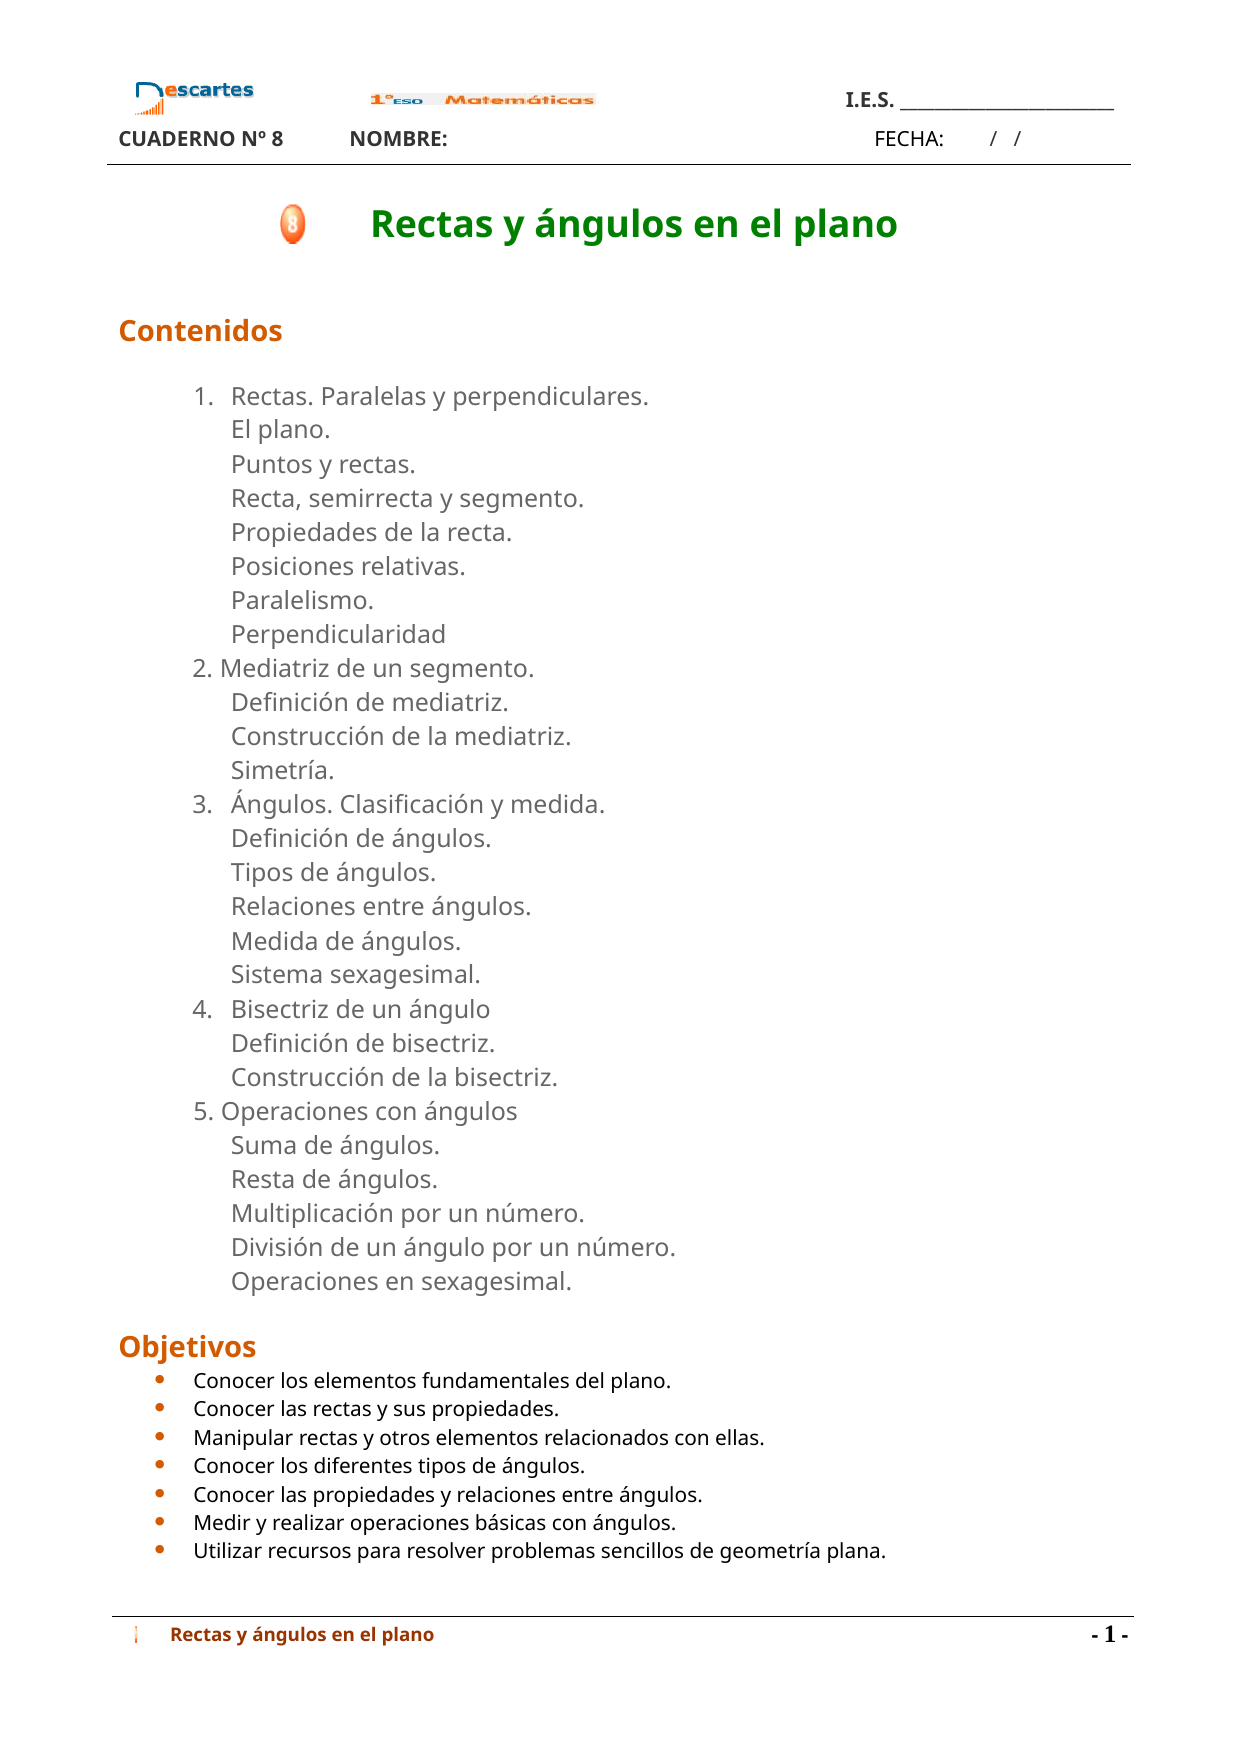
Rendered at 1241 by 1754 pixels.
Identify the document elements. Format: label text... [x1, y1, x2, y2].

text Puntos y rectas. [231, 446, 1122, 480]
text Resta de ángulos. [231, 1162, 1122, 1196]
text Definición de bisectriz. [231, 1025, 1122, 1059]
text Posiciones relativas. [231, 548, 1122, 582]
list Conocer las propiedades y relaciones entre ángulos. [155, 1480, 1122, 1508]
text Relaciones entre ángulos. [231, 889, 1122, 923]
list Rectas. Paralelas y perpendiculares. [193, 378, 1122, 412]
text Objetivos [118, 1326, 1122, 1366]
list Conocer los elementos fundamentales del plano. [155, 1366, 1122, 1394]
text Multiplicación por un número. [231, 1196, 1122, 1230]
text Tipos de ángulos. [231, 855, 1122, 889]
text Operaciones en sexagesimal. [231, 1264, 1122, 1298]
text Perpendicularidad [231, 617, 1122, 651]
text Recta, semirrecta y segmento. [231, 480, 1122, 514]
text 3. Ángulos. Clasificación y medida. [192, 787, 1122, 821]
text Contenidos [118, 310, 1122, 350]
picture [280, 203, 306, 244]
text Definición de mediatriz. [231, 685, 1122, 719]
text El plano. [231, 412, 1122, 446]
table_header Rectas y ángulos en el plano [359, 194, 1013, 252]
list Medir y realizar operaciones básicas con ángulos. [155, 1508, 1122, 1537]
list Manipular rectas y otros elementos relacionados con ellas. [155, 1423, 1122, 1451]
text Propiedades de la recta. [231, 514, 1122, 548]
text Suma de ángulos. [231, 1127, 1122, 1162]
table_header [227, 194, 358, 252]
text Construcción de la mediatriz. [231, 719, 1122, 753]
text Simetría. [231, 753, 1122, 787]
picture [371, 93, 599, 105]
text Paralelismo. [231, 582, 1122, 617]
list Utilizar recursos para resolver problemas sencillos de geometría plana. [155, 1537, 1122, 1565]
picture [134, 1626, 138, 1643]
picture [134, 82, 257, 115]
list 5. Operaciones con ángulos [193, 1093, 1122, 1127]
text Medida de ángulos. [231, 923, 1122, 957]
text Definición de ángulos. [231, 821, 1122, 855]
list Conocer los diferentes tipos de ángulos. [155, 1451, 1122, 1480]
text Sistema sexagesimal. [231, 957, 1122, 991]
text 2. Mediatriz de un segmento. [192, 651, 1122, 685]
text División de un ángulo por un número. [231, 1230, 1122, 1264]
text Construcción de la bisectriz. [231, 1059, 1122, 1093]
text 4. Bisectriz de un ángulo [192, 991, 1122, 1025]
list Conocer las rectas y sus propiedades. [155, 1394, 1122, 1423]
